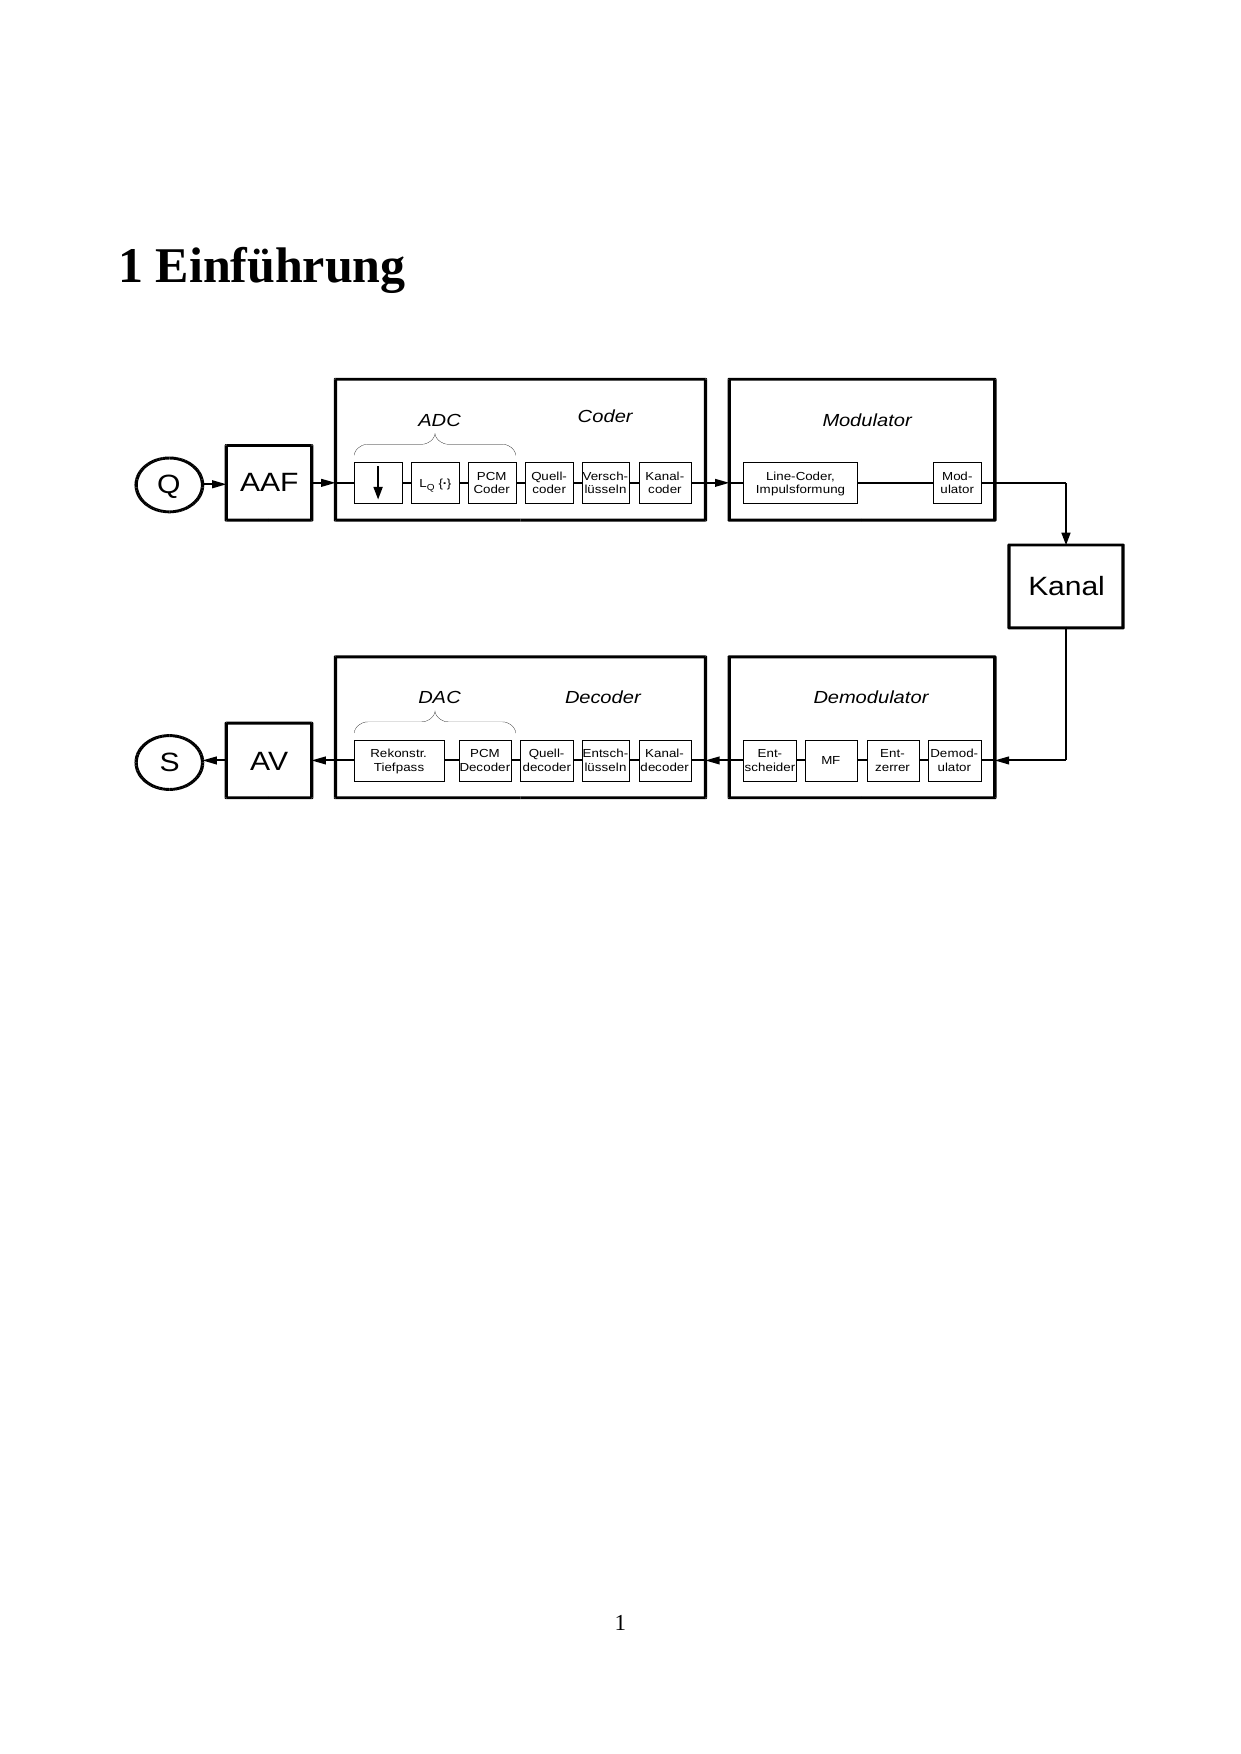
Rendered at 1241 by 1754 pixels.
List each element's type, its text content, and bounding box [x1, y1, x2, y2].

subtitle Einführung [118, 236, 1122, 294]
